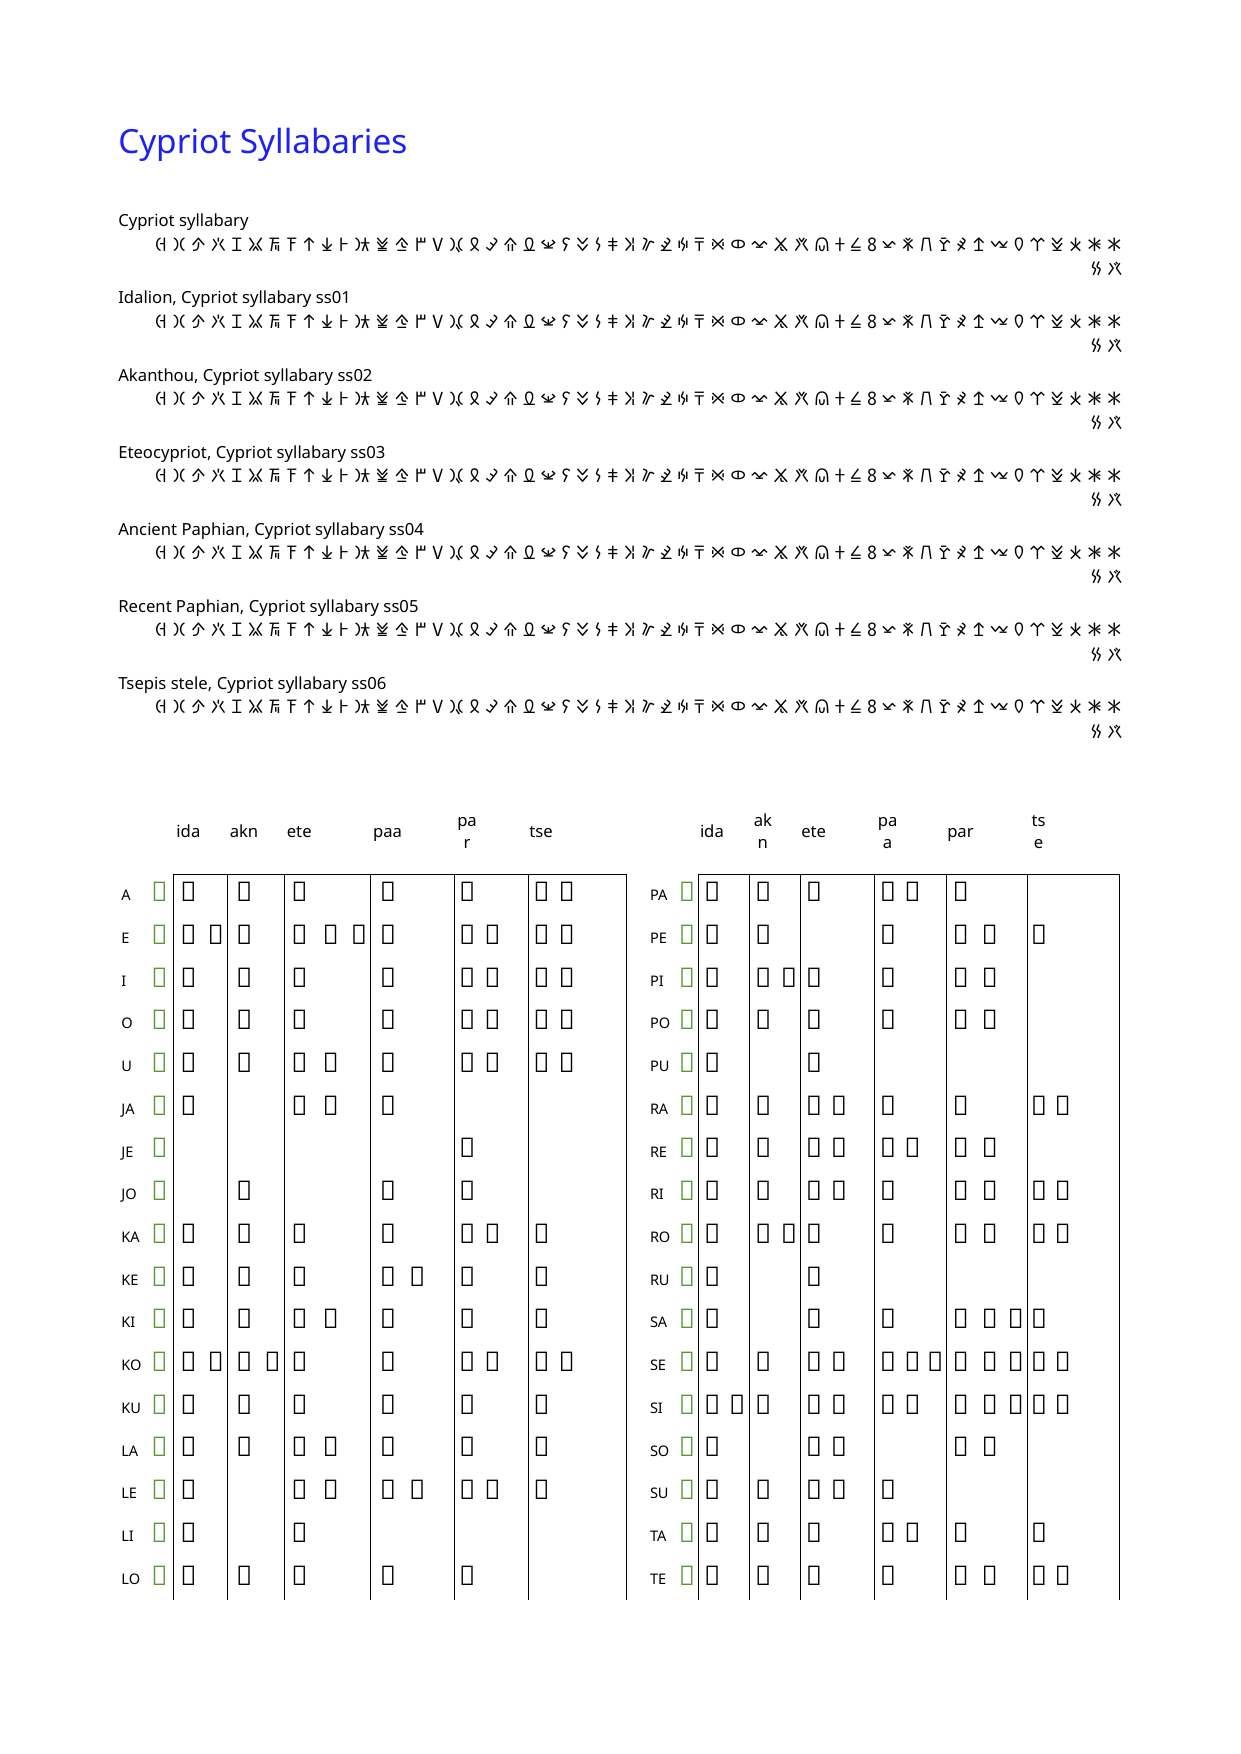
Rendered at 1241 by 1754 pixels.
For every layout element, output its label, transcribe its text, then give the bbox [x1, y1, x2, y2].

table_cell 𐠁 [480, 916, 504, 959]
table_cell 𐠏 [285, 1429, 314, 1472]
table_cell [947, 1258, 975, 1301]
table_cell 𐠤 [901, 1130, 923, 1173]
table_cell 𐠢 [675, 1045, 698, 1087]
table_cell [260, 1087, 284, 1130]
table_cell 𐠐 [174, 1472, 203, 1514]
table_cell 𐠡 [750, 1002, 777, 1044]
table_cell [228, 1472, 260, 1514]
table_cell [371, 1130, 404, 1173]
table_cell 𐠤 [947, 1130, 975, 1173]
table_cell [529, 1173, 554, 1215]
table_cell [827, 856, 850, 874]
table_cell 𐠌 [455, 1301, 479, 1343]
table_cell [875, 1258, 901, 1301]
table_cell 𐠒 [145, 1557, 173, 1600]
table_cell [725, 1002, 749, 1044]
table_cell [750, 1301, 777, 1343]
table_cell [260, 1386, 284, 1429]
table_header [1097, 805, 1119, 856]
table_cell [800, 856, 827, 874]
table_cell 𐠎 [228, 1386, 260, 1429]
table_cell 𐠋 [455, 1258, 479, 1301]
table_cell [204, 856, 227, 874]
table_cell [1074, 1045, 1097, 1087]
table_cell [850, 1429, 874, 1472]
table_cell [504, 1173, 528, 1215]
table_cell 𐠣 [875, 1087, 901, 1130]
table_cell 𐠨 [1028, 1301, 1050, 1343]
table_cell 𐠌 [145, 1301, 173, 1343]
table_cell [602, 875, 626, 916]
table_cell 𐠩 [924, 1344, 946, 1386]
table_cell [901, 1215, 923, 1258]
table_cell [1004, 1045, 1027, 1087]
table_cell 𐠣 [699, 1087, 725, 1130]
table_cell [627, 1386, 650, 1429]
table_cell [504, 1429, 528, 1472]
table_cell 𐠀 [529, 875, 554, 916]
table_cell [579, 1472, 602, 1514]
table_cell 𐠄 [371, 1045, 404, 1087]
table_cell [924, 875, 946, 916]
table_cell 𐠐 [405, 1472, 429, 1514]
table_cell 𐠤 [801, 1130, 827, 1173]
table_header [405, 805, 429, 856]
table_cell 𐠎 [174, 1386, 203, 1429]
table_cell [1028, 1429, 1050, 1472]
table_header ida [173, 805, 203, 856]
table_cell 𐠃 [529, 1002, 554, 1044]
table_cell [554, 1258, 578, 1301]
table_cell 𐠪 [875, 1386, 901, 1429]
table_cell 𐠁 [314, 916, 346, 959]
table_cell 𐠍 [174, 1344, 203, 1386]
table_cell 𐠩 [947, 1344, 975, 1386]
table_cell 𐠣 [1028, 1087, 1050, 1130]
table_cell 𐠦 [750, 1215, 777, 1258]
table_cell 𐠡 [947, 1002, 975, 1044]
table_cell 𐠒 [285, 1557, 314, 1600]
table_cell 𐠤 [750, 1130, 777, 1173]
table_cell 𐠣 [1050, 1087, 1074, 1130]
table_cell 𐠨 [1004, 1301, 1027, 1343]
table_cell [1074, 856, 1097, 874]
table_cell 𐠦 [801, 1215, 827, 1258]
table_cell [850, 1173, 874, 1215]
table_cell [975, 1472, 1004, 1514]
table_cell [314, 1173, 346, 1215]
table_cell [924, 1215, 946, 1258]
table_cell 𐠁 [455, 916, 479, 959]
table_cell 𐠫 [827, 1429, 850, 1472]
table_cell 𐠀 [455, 875, 479, 916]
table_cell SE [650, 1344, 674, 1386]
table_cell [947, 1045, 975, 1087]
table_cell [1097, 1344, 1119, 1386]
table_cell [827, 875, 850, 916]
table_header [1074, 805, 1097, 856]
table_cell [579, 916, 602, 959]
table_cell [204, 1386, 227, 1429]
table_cell 𐠆 [145, 1130, 173, 1173]
text Idalion, Cypriot syllabary ss01 [118, 286, 1122, 309]
table_cell [627, 1087, 650, 1130]
table_cell 𐠭 [947, 1514, 975, 1557]
table_cell [405, 875, 429, 916]
table_cell 𐠨 [675, 1301, 698, 1343]
table_header akn [749, 805, 777, 856]
table_cell [1004, 1514, 1027, 1557]
table_cell 𐠠 [801, 959, 827, 1002]
table_cell [602, 1344, 626, 1386]
table_cell [260, 1514, 284, 1557]
table_cell [579, 1344, 602, 1386]
table_cell 𐠂 [174, 959, 203, 1002]
table_cell [346, 1087, 370, 1130]
table_cell [504, 856, 528, 874]
text 𐠀 𐠁 𐠂 𐠃 𐠄 𐠅 𐠈 𐠊 𐠋 𐠌 𐠍 𐠎 𐠏 𐠐 𐠑 𐠒 𐠓 𐠔 𐠕 𐠖 𐠗 𐠘 𐠙 𐠚 𐠛 𐠜 𐠝 𐠞 𐠟 𐠠 𐠡 𐠢 𐠣 𐠤 𐠥 𐠦 𐠧 𐠨 𐠩 𐠪 𐠫 𐠬 𐠭 𐠮 𐠯 𐠰 𐠱 𐠲 𐠳 𐠴 𐠵 𐠷 𐠸 𐠼 𐠿 [118, 697, 1122, 746]
table_cell 𐠁 [529, 916, 554, 959]
table_cell [1028, 1045, 1050, 1087]
table_cell 𐠫 [947, 1429, 975, 1472]
table_cell 𐠬 [699, 1472, 725, 1514]
table_cell [405, 1429, 429, 1472]
table_cell 𐠂 [455, 959, 479, 1002]
table_cell [924, 1514, 946, 1557]
table_cell [554, 1087, 578, 1130]
table_cell PA [650, 874, 674, 916]
table_cell [924, 1258, 946, 1301]
table_cell [314, 1386, 346, 1429]
table_cell [1074, 1429, 1097, 1472]
table_cell RU [650, 1258, 674, 1301]
table_cell [1050, 916, 1074, 959]
table_cell [504, 1301, 528, 1343]
table_cell [174, 1130, 203, 1173]
table_cell 𐠮 [875, 1557, 901, 1600]
table_cell [480, 1258, 504, 1301]
table_cell 𐠅 [174, 1087, 203, 1130]
table_cell 𐠄 [314, 1045, 346, 1087]
table_cell [228, 1087, 260, 1130]
table_cell [429, 916, 454, 959]
table_cell [579, 1002, 602, 1044]
table_cell 𐠪 [827, 1386, 850, 1429]
table_cell [850, 1087, 874, 1130]
table_cell 𐠐 [145, 1472, 173, 1514]
table_cell [405, 1557, 429, 1600]
table_cell [405, 1215, 429, 1258]
table_cell 𐠁 [285, 916, 314, 959]
table_cell [602, 1002, 626, 1044]
table_cell JA [121, 1087, 145, 1130]
table_cell [429, 1258, 454, 1301]
table_cell 𐠋 [529, 1258, 554, 1301]
table_cell [602, 1173, 626, 1215]
table_cell [204, 1472, 227, 1514]
table_cell 𐠠 [875, 959, 901, 1002]
table_cell [924, 1557, 946, 1600]
table_cell PE [650, 916, 674, 959]
table_cell 𐠥 [801, 1173, 827, 1215]
table_cell [924, 1301, 946, 1343]
text 𐠀 𐠁 𐠂 𐠃 𐠄 𐠅 𐠈 𐠊 𐠋 𐠌 𐠍 𐠎 𐠏 𐠐 𐠑 𐠒 𐠓 𐠔 𐠕 𐠖 𐠗 𐠘 𐠙 𐠚 𐠛 𐠜 𐠝 𐠞 𐠟 𐠠 𐠡 𐠢 𐠣 𐠤 𐠥 𐠦 𐠧 𐠨 𐠩 𐠪 𐠫 𐠬 𐠭 𐠮 𐠯 𐠰 𐠱 𐠲 𐠳 𐠴 𐠵 𐠷 𐠸 𐠼 𐠿 [118, 388, 1122, 437]
table_cell RI [650, 1173, 674, 1215]
table_cell [627, 1301, 650, 1343]
table_cell [204, 1002, 227, 1044]
table_cell [1028, 1130, 1050, 1173]
table_cell [725, 1557, 749, 1600]
table_cell [850, 1215, 874, 1258]
table_cell 𐠡 [975, 1002, 1004, 1044]
table_cell [777, 1514, 800, 1557]
table_cell [1004, 959, 1027, 1002]
table_header [346, 805, 370, 856]
table_cell TE [650, 1557, 674, 1600]
table_cell [260, 916, 284, 959]
table_cell [429, 1173, 454, 1215]
table_cell [260, 1173, 284, 1215]
table_cell [975, 856, 1004, 874]
table_cell PU [650, 1045, 674, 1087]
table_cell [777, 1472, 800, 1514]
table_cell [429, 1514, 454, 1557]
table_cell [924, 1002, 946, 1044]
table_cell [627, 1344, 650, 1386]
table_cell [901, 959, 923, 1002]
table_cell [924, 1087, 946, 1130]
table_header [626, 805, 650, 856]
table_cell 𐠌 [371, 1301, 404, 1343]
table_cell 𐠈 [145, 1173, 173, 1215]
table_cell [228, 1130, 260, 1173]
table_cell [480, 1386, 504, 1429]
table_cell [725, 1429, 749, 1472]
table_header ete [800, 805, 827, 856]
table_cell [554, 1514, 578, 1557]
table_cell [1097, 1472, 1119, 1514]
table_cell 𐠪 [947, 1386, 975, 1429]
table_cell [1050, 1045, 1074, 1087]
table_cell [1074, 916, 1097, 959]
table_cell 𐠐 [371, 1472, 404, 1514]
table_cell 𐠧 [801, 1258, 827, 1301]
table_cell [602, 1429, 626, 1472]
table_cell 𐠪 [725, 1386, 749, 1429]
table_cell 𐠃 [480, 1002, 504, 1044]
table_cell [725, 1087, 749, 1130]
table_cell [947, 1472, 975, 1514]
table_cell [602, 1472, 626, 1514]
table_cell [346, 1472, 370, 1514]
table_cell [1097, 1429, 1119, 1472]
table_cell [1004, 1258, 1027, 1301]
table_cell [901, 1045, 923, 1087]
table_cell 𐠮 [947, 1557, 975, 1600]
table_cell [429, 1344, 454, 1386]
table_cell 𐠥 [699, 1173, 725, 1215]
table_cell [554, 1472, 578, 1514]
table_cell [504, 959, 528, 1002]
table_cell [1074, 1301, 1097, 1343]
table_cell [370, 856, 404, 874]
table_cell 𐠊 [480, 1215, 504, 1258]
table_cell 𐠊 [455, 1215, 479, 1258]
table_cell [602, 1087, 626, 1130]
table_cell [850, 1045, 874, 1087]
table_cell 𐠂 [145, 959, 173, 1002]
table_cell SO [650, 1429, 674, 1472]
table_header paa [874, 805, 901, 856]
table_cell 𐠄 [455, 1045, 479, 1087]
table_cell [602, 1386, 626, 1429]
table_cell KA [121, 1215, 145, 1258]
table_cell [285, 1130, 314, 1173]
table_cell 𐠋 [371, 1258, 404, 1301]
table_cell [1004, 916, 1027, 959]
table_cell 𐠢 [801, 1045, 827, 1087]
table_cell [1004, 875, 1027, 916]
table_cell [1050, 1429, 1074, 1472]
table_cell 𐠭 [675, 1514, 698, 1557]
table_cell [975, 1045, 1004, 1087]
table_cell [1097, 856, 1119, 874]
table_cell [1074, 1130, 1097, 1173]
table_cell [1097, 1386, 1119, 1429]
table_cell [627, 959, 650, 1002]
table_cell JE [121, 1130, 145, 1173]
table_cell [504, 1386, 528, 1429]
table_cell [314, 1557, 346, 1600]
table_cell [627, 1045, 650, 1087]
table_cell 𐠩 [827, 1344, 850, 1386]
table_cell 𐠤 [975, 1130, 1004, 1173]
table_cell [850, 856, 874, 874]
table_cell [777, 1002, 800, 1044]
table_cell [204, 1514, 227, 1557]
table_cell 𐠦 [947, 1215, 975, 1258]
table_cell [777, 856, 800, 874]
table_cell [777, 1301, 800, 1343]
table_cell [429, 1087, 454, 1130]
table_cell [901, 1087, 923, 1130]
table_cell [429, 1472, 454, 1514]
table_cell [1004, 1215, 1027, 1258]
table_cell [1028, 1258, 1050, 1301]
table_cell 𐠈 [228, 1173, 260, 1215]
table_cell 𐠐 [314, 1472, 346, 1514]
table_cell [346, 1429, 370, 1472]
table_cell [777, 1173, 800, 1215]
table_cell [504, 1472, 528, 1514]
table_cell 𐠪 [675, 1386, 698, 1429]
table_cell [901, 1173, 923, 1215]
table_cell [627, 1002, 650, 1044]
table_cell 𐠦 [675, 1215, 698, 1258]
table_header [204, 805, 227, 856]
table_cell [346, 1301, 370, 1343]
table_cell [777, 1258, 800, 1301]
table_cell 𐠎 [455, 1386, 479, 1429]
table_cell [504, 1002, 528, 1044]
table_cell [850, 1472, 874, 1514]
table_cell 𐠏 [455, 1429, 479, 1472]
table_cell 𐠤 [675, 1130, 698, 1173]
table_cell 𐠂 [480, 959, 504, 1002]
table_cell [1050, 1130, 1074, 1173]
table_cell 𐠃 [285, 1002, 314, 1044]
text 𐠀 𐠁 𐠂 𐠃 𐠄 𐠅 𐠈 𐠊 𐠋 𐠌 𐠍 𐠎 𐠏 𐠐 𐠑 𐠒 𐠓 𐠔 𐠕 𐠖 𐠗 𐠘 𐠙 𐠚 𐠛 𐠜 𐠝 𐠞 𐠟 𐠠 𐠡 𐠢 𐠣 𐠤 𐠥 𐠦 𐠧 𐠨 𐠩 𐠪 𐠫 𐠬 𐠭 𐠮 𐠯 𐠰 𐠱 𐠲 𐠳 𐠴 𐠵 𐠷 𐠸 𐠼 𐠿 [118, 543, 1122, 592]
table_cell 𐠬 [875, 1472, 901, 1514]
table_cell [405, 1130, 429, 1173]
table_cell [405, 1173, 429, 1215]
table_cell [579, 875, 602, 916]
table_cell KO [121, 1344, 145, 1386]
table_cell [1050, 959, 1074, 1002]
table_cell 𐠣 [947, 1087, 975, 1130]
table_cell [975, 875, 1004, 916]
table_cell 𐠥 [947, 1173, 975, 1215]
table_cell [480, 875, 504, 916]
table_cell [260, 1130, 284, 1173]
table_cell 𐠒 [371, 1557, 404, 1600]
table_cell 𐠮 [1028, 1557, 1050, 1600]
table_cell 𐠦 [1028, 1215, 1050, 1258]
table_cell [579, 1215, 602, 1258]
table_cell 𐠄 [174, 1045, 203, 1087]
table_cell [579, 1045, 602, 1087]
table_cell [228, 1514, 260, 1557]
table_cell 𐠣 [801, 1087, 827, 1130]
table_cell [480, 1130, 504, 1173]
table_cell [725, 1258, 749, 1301]
table_header [145, 805, 173, 856]
table_cell 𐠟 [975, 916, 1004, 959]
table_cell 𐠬 [750, 1472, 777, 1514]
table_cell 𐠁 [204, 916, 227, 959]
table_cell [284, 856, 314, 874]
table_cell [827, 1045, 850, 1087]
table_cell 𐠋 [174, 1258, 203, 1301]
table_cell 𐠍 [285, 1344, 314, 1386]
table_cell 𐠍 [480, 1344, 504, 1386]
table_cell [429, 1429, 454, 1472]
table_cell TA [650, 1514, 674, 1557]
table_cell [827, 1301, 850, 1343]
table_cell 𐠡 [801, 1002, 827, 1044]
table_cell I [121, 959, 145, 1002]
table_cell [173, 856, 203, 874]
table_cell 𐠂 [371, 959, 404, 1002]
table_cell [850, 1514, 874, 1557]
table_cell [528, 856, 554, 874]
table_cell [504, 1215, 528, 1258]
table_cell [1097, 1087, 1119, 1130]
table_cell [204, 1215, 227, 1258]
table_cell [627, 874, 650, 916]
table_cell [627, 1429, 650, 1472]
table_cell 𐠀 [174, 875, 203, 916]
table_cell [405, 1087, 429, 1130]
table_cell 𐠎 [145, 1386, 173, 1429]
table_cell [504, 1514, 528, 1557]
table_cell [924, 1386, 946, 1429]
table_cell 𐠬 [675, 1472, 698, 1514]
table_cell [827, 1002, 850, 1044]
table_cell KU [121, 1386, 145, 1429]
table_cell 𐠍 [529, 1344, 554, 1386]
table_cell [480, 1557, 504, 1600]
table_cell 𐠍 [455, 1344, 479, 1386]
table_cell 𐠌 [174, 1301, 203, 1343]
table_cell 𐠨 [699, 1301, 725, 1343]
table_header [975, 805, 1004, 856]
table_cell [554, 856, 578, 874]
table_cell 𐠧 [675, 1258, 698, 1301]
table_cell 𐠀 [285, 875, 314, 916]
table_cell [579, 1301, 602, 1343]
table_cell [405, 1514, 429, 1557]
table_cell [1097, 916, 1119, 959]
table_cell [1097, 1173, 1119, 1215]
table_cell 𐠌 [285, 1301, 314, 1343]
table_cell 𐠦 [1050, 1215, 1074, 1258]
table_cell 𐠐 [529, 1472, 554, 1514]
table_cell [777, 1045, 800, 1087]
table_cell [1074, 1344, 1097, 1386]
table_cell RA [650, 1087, 674, 1130]
table_cell 𐠦 [875, 1215, 901, 1258]
table_cell [1028, 875, 1050, 916]
table_cell [627, 916, 650, 959]
table_cell [260, 1002, 284, 1044]
table_cell [924, 1130, 946, 1173]
table_cell [314, 875, 346, 916]
table_cell [480, 1087, 504, 1130]
table_cell [579, 1258, 602, 1301]
table_cell [725, 959, 749, 1002]
table_cell [627, 1130, 650, 1173]
table_cell PI [650, 959, 674, 1002]
table_cell 𐠢 [699, 1045, 725, 1087]
table_cell 𐠮 [750, 1557, 777, 1600]
table_cell 𐠃 [554, 1002, 578, 1044]
table_cell [901, 1258, 923, 1301]
table_cell 𐠊 [285, 1215, 314, 1258]
table_cell [901, 1301, 923, 1343]
table_cell 𐠥 [750, 1173, 777, 1215]
table_cell [429, 1130, 454, 1173]
table_cell 𐠐 [285, 1472, 314, 1514]
table_cell [260, 1557, 284, 1600]
table_header [121, 805, 145, 856]
table_header [850, 805, 874, 856]
table_cell [627, 1215, 650, 1258]
table_cell 𐠪 [901, 1386, 923, 1429]
table_cell [346, 1514, 370, 1557]
table_cell 𐠠 [699, 959, 725, 1002]
table_header [554, 805, 578, 856]
table_cell [1097, 1301, 1119, 1343]
table_cell [1028, 1002, 1050, 1044]
table_cell [850, 959, 874, 1002]
table_cell [204, 1258, 227, 1301]
table_header par [454, 805, 479, 856]
table_cell [429, 856, 454, 874]
text Recent Paphian, Cypriot syllabary ss05 [118, 594, 1122, 617]
table_cell 𐠎 [529, 1386, 554, 1429]
table_cell 𐠥 [875, 1173, 901, 1215]
table_cell [504, 875, 528, 916]
table_cell [924, 1173, 946, 1215]
table_cell [850, 1386, 874, 1429]
table_cell 𐠪 [801, 1386, 827, 1429]
table_cell 𐠠 [777, 959, 800, 1002]
table_cell [480, 1514, 504, 1557]
table_cell [1050, 856, 1074, 874]
table_cell [204, 1429, 227, 1472]
table_cell [1097, 1130, 1119, 1173]
table_cell 𐠞 [947, 875, 975, 916]
table_cell [260, 1429, 284, 1472]
table_cell [946, 856, 975, 874]
table_cell 𐠄 [145, 1045, 173, 1087]
table_cell [554, 1386, 578, 1429]
table_cell [850, 1301, 874, 1343]
table_cell 𐠣 [750, 1087, 777, 1130]
table_cell 𐠩 [901, 1344, 923, 1386]
table_cell 𐠒 [174, 1557, 203, 1600]
table_cell 𐠏 [228, 1429, 260, 1472]
table_cell [480, 856, 504, 874]
table_cell 𐠊 [174, 1215, 203, 1258]
table_cell [529, 1514, 554, 1557]
table_cell SU [650, 1472, 674, 1514]
table_cell [346, 959, 370, 1002]
table_cell 𐠠 [750, 959, 777, 1002]
table_cell [145, 856, 173, 874]
table_cell [875, 1045, 901, 1087]
table_cell 𐠈 [455, 1173, 479, 1215]
table_cell 𐠑 [145, 1514, 173, 1557]
table_cell 𐠩 [1050, 1344, 1074, 1386]
table_cell 𐠞 [901, 875, 923, 916]
table_cell [626, 856, 650, 874]
table_header [901, 805, 923, 856]
table_cell [1074, 1087, 1097, 1130]
table_cell [429, 1301, 454, 1343]
table_header par [946, 805, 975, 856]
table_cell [901, 916, 923, 959]
table_cell [827, 1557, 850, 1600]
table_cell 𐠭 [901, 1514, 923, 1557]
table_cell [429, 959, 454, 1002]
table_cell 𐠠 [675, 959, 698, 1002]
table_cell 𐠫 [675, 1429, 698, 1472]
table_cell [314, 1215, 346, 1258]
table_cell 𐠭 [801, 1514, 827, 1557]
table_cell 𐠪 [975, 1386, 1004, 1429]
table_cell [204, 959, 227, 1002]
table_cell [260, 856, 284, 874]
table_cell [346, 1344, 370, 1386]
table_cell [602, 856, 626, 874]
table_cell [924, 1472, 946, 1514]
table_cell [405, 1344, 429, 1386]
table_cell 𐠄 [554, 1045, 578, 1087]
table_cell 𐠁 [145, 916, 173, 959]
table_cell [504, 1130, 528, 1173]
table_cell [579, 1386, 602, 1429]
text Cypriot Syllabaries [118, 118, 1122, 163]
table_cell [260, 1258, 284, 1301]
table_cell 𐠦 [777, 1215, 800, 1258]
table_cell [850, 875, 874, 916]
table_cell [1074, 875, 1097, 916]
table_cell [480, 1429, 504, 1472]
table_cell [602, 1130, 626, 1173]
table_cell 𐠟 [699, 916, 725, 959]
table_cell [627, 1173, 650, 1215]
table_cell [827, 1514, 850, 1557]
table_cell [346, 1557, 370, 1600]
table_cell [1074, 1173, 1097, 1215]
table_cell 𐠮 [801, 1557, 827, 1600]
table_cell [749, 856, 777, 874]
table_cell 𐠞 [750, 875, 777, 916]
table_cell 𐠏 [314, 1429, 346, 1472]
table_cell [579, 856, 602, 874]
table_cell 𐠩 [801, 1344, 827, 1386]
table_cell KI [121, 1301, 145, 1343]
table_cell 𐠋 [228, 1258, 260, 1301]
table_cell [504, 1557, 528, 1600]
table_cell [777, 1087, 800, 1130]
table_cell 𐠋 [145, 1258, 173, 1301]
table_cell [346, 1173, 370, 1215]
table_header [579, 805, 602, 856]
table_cell [602, 1514, 626, 1557]
table_cell [924, 856, 946, 874]
table_cell [627, 1514, 650, 1557]
table_cell 𐠃 [371, 1002, 404, 1044]
table_cell 𐠄 [529, 1045, 554, 1087]
table_cell [1074, 1258, 1097, 1301]
table_cell 𐠨 [947, 1301, 975, 1343]
table_cell 𐠃 [174, 1002, 203, 1044]
table_cell PO [650, 1002, 674, 1044]
table_cell 𐠮 [675, 1557, 698, 1600]
table_cell [875, 1429, 901, 1472]
table_header [1004, 805, 1027, 856]
table_cell [750, 1429, 777, 1472]
table_cell 𐠀 [554, 875, 578, 916]
table_cell [554, 1301, 578, 1343]
table_header [260, 805, 284, 856]
table_cell 𐠨 [975, 1301, 1004, 1343]
table_cell [725, 1215, 749, 1258]
table_cell [579, 1087, 602, 1130]
table_cell KE [121, 1258, 145, 1301]
table_cell [627, 1258, 650, 1301]
table_cell [346, 1130, 370, 1173]
table_cell [1097, 1557, 1119, 1600]
table_cell [1050, 1258, 1074, 1301]
table_header [504, 805, 528, 856]
table_cell [850, 1258, 874, 1301]
table_cell [699, 856, 725, 874]
table_cell [1004, 1130, 1027, 1173]
table_cell 𐠮 [1050, 1557, 1074, 1600]
table_cell 𐠃 [228, 1002, 260, 1044]
table_cell RE [650, 1130, 674, 1173]
table_cell [924, 1429, 946, 1472]
table_cell 𐠞 [675, 874, 698, 916]
table_cell [429, 1215, 454, 1258]
table_cell 𐠟 [1028, 916, 1050, 959]
table_cell 𐠁 [228, 916, 260, 959]
table_cell [371, 1514, 404, 1557]
table_cell [429, 1045, 454, 1087]
table_cell [725, 1472, 749, 1514]
table_cell [260, 1301, 284, 1343]
table_cell [346, 1215, 370, 1258]
table_cell [924, 1045, 946, 1087]
table_cell 𐠩 [975, 1344, 1004, 1386]
table_cell 𐠂 [554, 959, 578, 1002]
table_cell 𐠊 [228, 1215, 260, 1258]
table_cell 𐠥 [675, 1173, 698, 1215]
table_cell [1050, 1472, 1074, 1514]
table_cell [850, 1130, 874, 1173]
table_cell [1028, 959, 1050, 1002]
table_cell 𐠍 [260, 1344, 284, 1386]
table_cell [204, 1173, 227, 1215]
text Ancient Paphian, Cypriot syllabary ss04 [118, 517, 1122, 540]
table_cell [1074, 1557, 1097, 1600]
table_cell [1097, 1002, 1119, 1044]
table_cell [725, 916, 749, 959]
table_cell [405, 856, 429, 874]
table_cell 𐠍 [228, 1344, 260, 1386]
table_cell [1004, 856, 1027, 874]
table_cell [827, 1215, 850, 1258]
table_cell 𐠫 [699, 1429, 725, 1472]
table_cell 𐠠 [947, 959, 975, 1002]
table_cell [725, 1301, 749, 1343]
table_header paa [370, 805, 404, 856]
table_cell [455, 1087, 479, 1130]
table_cell 𐠦 [975, 1215, 1004, 1258]
table_header akn [227, 805, 260, 856]
table_cell 𐠋 [405, 1258, 429, 1301]
table_cell [1097, 959, 1119, 1002]
table_cell [121, 856, 145, 874]
table_cell [429, 875, 454, 916]
table_cell [725, 1045, 749, 1087]
table_cell 𐠩 [1028, 1344, 1050, 1386]
table_cell [725, 856, 749, 874]
table_cell [1004, 1472, 1027, 1514]
table_cell [1027, 856, 1050, 874]
table_cell [602, 1215, 626, 1258]
table_cell LE [121, 1472, 145, 1514]
table_cell E [121, 916, 145, 959]
table_header [1050, 805, 1074, 856]
text 𐠀 𐠁 𐠂 𐠃 𐠄 𐠅 𐠈 𐠊 𐠋 𐠌 𐠍 𐠎 𐠏 𐠐 𐠑 𐠒 𐠓 𐠔 𐠕 𐠖 𐠗 𐠘 𐠙 𐠚 𐠛 𐠜 𐠝 𐠞 𐠟 𐠠 𐠡 𐠢 𐠣 𐠤 𐠥 𐠦 𐠧 𐠨 𐠩 𐠪 𐠫 𐠬 𐠭 𐠮 𐠯 𐠰 𐠱 𐠲 𐠳 𐠴 𐠵 𐠷 𐠸 𐠼 𐠿 [118, 620, 1122, 669]
table_cell [204, 1045, 227, 1087]
table_cell 𐠄 [228, 1045, 260, 1087]
table_cell [405, 916, 429, 959]
table_cell [504, 1258, 528, 1301]
table_cell 𐠥 [1028, 1173, 1050, 1215]
table_cell [901, 1002, 923, 1044]
text Akanthou, Cypriot syllabary ss02 [118, 363, 1122, 386]
table_cell [1028, 1472, 1050, 1514]
table_cell [725, 1514, 749, 1557]
table_cell 𐠏 [371, 1429, 404, 1472]
table_cell [455, 1514, 479, 1557]
table_cell 𐠥 [827, 1173, 850, 1215]
table_cell 𐠊 [529, 1215, 554, 1258]
table_cell 𐠟 [947, 916, 975, 959]
table_cell 𐠞 [801, 875, 827, 916]
table_cell 𐠬 [827, 1472, 850, 1514]
table_cell LI [121, 1514, 145, 1557]
table_cell [429, 1386, 454, 1429]
table_cell [346, 875, 370, 916]
table_cell 𐠅 [145, 1087, 173, 1130]
table_cell [650, 856, 674, 874]
table_cell [504, 916, 528, 959]
table_cell [924, 916, 946, 959]
table_cell 𐠡 [675, 1002, 698, 1044]
table_cell 𐠞 [875, 875, 901, 916]
table_cell 𐠟 [750, 916, 777, 959]
table_cell [554, 1215, 578, 1258]
table_cell 𐠒 [228, 1557, 260, 1600]
table_cell [314, 1130, 346, 1173]
table_header [429, 805, 454, 856]
table_cell 𐠪 [1004, 1386, 1027, 1429]
table_cell [1004, 1557, 1027, 1600]
table_header tse [1027, 805, 1050, 856]
table_cell [602, 1258, 626, 1301]
table_cell 𐠏 [529, 1429, 554, 1472]
table_cell [1050, 1514, 1074, 1557]
table_cell 𐠏 [145, 1429, 173, 1472]
table_cell [975, 1258, 1004, 1301]
table_cell [204, 1130, 227, 1173]
table_cell [801, 916, 827, 959]
table_cell [777, 1386, 800, 1429]
table_cell 𐠍 [371, 1344, 404, 1386]
table_cell 𐠫 [801, 1429, 827, 1472]
table_cell [346, 1258, 370, 1301]
table_header [675, 805, 698, 856]
table_cell [850, 1002, 874, 1044]
table_cell 𐠬 [801, 1472, 827, 1514]
table_cell 𐠍 [145, 1344, 173, 1386]
table_cell LA [121, 1429, 145, 1472]
table_cell [480, 1173, 504, 1215]
table_cell U [121, 1045, 145, 1087]
table_cell 𐠭 [699, 1514, 725, 1557]
table_cell [554, 1557, 578, 1600]
table_cell 𐠧 [699, 1258, 725, 1301]
table_cell [1097, 1258, 1119, 1301]
table_cell 𐠍 [554, 1344, 578, 1386]
table_cell [777, 916, 800, 959]
table_header ete [284, 805, 314, 856]
table_cell [529, 1130, 554, 1173]
table_cell [227, 856, 260, 874]
table_cell 𐠆 [455, 1130, 479, 1173]
table_cell 𐠨 [801, 1301, 827, 1343]
table_header [777, 805, 800, 856]
table_cell [602, 1557, 626, 1600]
table_cell [1074, 1472, 1097, 1514]
table_cell [827, 1258, 850, 1301]
table_cell [405, 959, 429, 1002]
table_cell [1004, 1173, 1027, 1215]
table_cell [1097, 875, 1119, 916]
table_cell [504, 1344, 528, 1386]
table_cell A [121, 874, 145, 916]
table_cell [602, 1301, 626, 1343]
table_cell [579, 1173, 602, 1215]
table_cell [850, 1344, 874, 1386]
table_cell 𐠅 [314, 1087, 346, 1130]
table_cell [901, 1472, 923, 1514]
table_cell [874, 856, 901, 874]
text 𐠀 𐠁 𐠂 𐠃 𐠄 𐠅 𐠈 𐠊 𐠋 𐠌 𐠍 𐠎 𐠏 𐠐 𐠑 𐠒 𐠓 𐠔 𐠕 𐠖 𐠗 𐠘 𐠙 𐠚 𐠛 𐠜 𐠝 𐠞 𐠟 𐠠 𐠡 𐠢 𐠣 𐠤 𐠥 𐠦 𐠧 𐠨 𐠩 𐠪 𐠫 𐠬 𐠭 𐠮 𐠯 𐠰 𐠱 𐠲 𐠳 𐠴 𐠵 𐠷 𐠸 𐠼 𐠿 [118, 311, 1122, 360]
table_cell 𐠁 [554, 916, 578, 959]
table_cell 𐠂 [529, 959, 554, 1002]
text 𐠀 𐠁 𐠂 𐠃 𐠄 𐠅 𐠈 𐠊 𐠋 𐠌 𐠍 𐠎 𐠏 𐠐 𐠑 𐠒 𐠓 𐠔 𐠕 𐠖 𐠗 𐠘 𐠙 𐠚 𐠛 𐠜 𐠝 𐠞 𐠟 𐠠 𐠡 𐠢 𐠣 𐠤 𐠥 𐠦 𐠧 𐠨 𐠩 𐠪 𐠫 𐠬 𐠭 𐠮 𐠯 𐠰 𐠱 𐠲 𐠳 𐠴 𐠵 𐠷 𐠸 𐠼 𐠿 [118, 466, 1122, 514]
table_cell [285, 1173, 314, 1215]
table_cell [777, 1557, 800, 1600]
table_cell [554, 1173, 578, 1215]
table_cell [602, 916, 626, 959]
table_cell [1074, 1514, 1097, 1557]
table_cell [504, 1045, 528, 1087]
table_cell [1074, 1386, 1097, 1429]
table_cell 𐠌 [314, 1301, 346, 1343]
text Cypriot syllabary [118, 209, 1122, 232]
table_cell [346, 1045, 370, 1087]
table_cell [529, 1557, 554, 1600]
table_cell 𐠦 [699, 1215, 725, 1258]
table_cell O [121, 1002, 145, 1044]
table_cell [204, 1087, 227, 1130]
table_cell 𐠫 [975, 1429, 1004, 1472]
table_header [827, 805, 850, 856]
table_cell 𐠥 [1050, 1173, 1074, 1215]
table_cell 𐠐 [480, 1472, 504, 1514]
table_cell [777, 1130, 800, 1173]
table_cell [204, 875, 227, 916]
table_cell JO [121, 1173, 145, 1215]
table_cell [1050, 875, 1074, 916]
table_cell 𐠊 [145, 1215, 173, 1258]
table_cell 𐠀 [371, 875, 404, 916]
table_cell 𐠤 [699, 1130, 725, 1173]
table_cell 𐠈 [371, 1173, 404, 1215]
table_cell [1097, 1514, 1119, 1557]
table_cell [346, 1386, 370, 1429]
table_cell [1074, 1215, 1097, 1258]
table_cell [314, 1514, 346, 1557]
table_cell 𐠄 [285, 1045, 314, 1087]
table_cell 𐠏 [174, 1429, 203, 1472]
table_cell [1004, 1002, 1027, 1044]
table_cell [405, 1002, 429, 1044]
table_cell 𐠣 [675, 1087, 698, 1130]
table_cell 𐠍 [204, 1344, 227, 1386]
table_cell [314, 1258, 346, 1301]
table_cell SA [650, 1301, 674, 1343]
table_cell [627, 1557, 650, 1600]
table_cell [725, 1130, 749, 1173]
table_cell 𐠪 [1050, 1386, 1074, 1429]
table_cell 𐠮 [975, 1557, 1004, 1600]
table_cell [750, 1045, 777, 1087]
table_cell 𐠣 [827, 1087, 850, 1130]
table_cell 𐠁 [346, 916, 370, 959]
table_cell [204, 1301, 227, 1343]
table_header [725, 805, 749, 856]
table_cell 𐠠 [975, 959, 1004, 1002]
table_cell 𐠅 [371, 1087, 404, 1130]
table_header [924, 805, 946, 856]
table_cell [579, 1130, 602, 1173]
table_cell 𐠟 [875, 916, 901, 959]
table_cell [1097, 1045, 1119, 1087]
table_cell [725, 1173, 749, 1215]
table_cell [405, 1045, 429, 1087]
table_cell 𐠊 [371, 1215, 404, 1258]
table_cell 𐠂 [228, 959, 260, 1002]
table_cell [602, 1045, 626, 1087]
table_cell 𐠒 [455, 1557, 479, 1600]
table_cell 𐠄 [480, 1045, 504, 1087]
table_cell 𐠌 [529, 1301, 554, 1343]
table_cell 𐠃 [455, 1002, 479, 1044]
table_header tse [528, 805, 554, 856]
table_cell [924, 959, 946, 1002]
table_cell [405, 1301, 429, 1343]
table_header [650, 805, 674, 856]
table_cell [750, 1258, 777, 1301]
table_cell 𐠋 [285, 1258, 314, 1301]
table_cell 𐠥 [975, 1173, 1004, 1215]
table_cell [901, 856, 923, 874]
table_cell RO [650, 1215, 674, 1258]
table_cell 𐠨 [875, 1301, 901, 1343]
table_cell [314, 1002, 346, 1044]
table_cell 𐠞 [699, 875, 725, 916]
table_cell 𐠭 [1028, 1514, 1050, 1557]
table_cell [579, 1557, 602, 1600]
table_cell [260, 959, 284, 1002]
table_cell 𐠪 [750, 1386, 777, 1429]
table_cell 𐠅 [285, 1087, 314, 1130]
table_cell 𐠁 [371, 916, 404, 959]
table_cell [314, 1344, 346, 1386]
table_cell [260, 1215, 284, 1258]
table_cell 𐠩 [750, 1344, 777, 1386]
table_cell [260, 1045, 284, 1087]
table_cell [554, 1429, 578, 1472]
table_cell [579, 1429, 602, 1472]
table_cell 𐠁 [174, 916, 203, 959]
table_cell 𐠎 [371, 1386, 404, 1429]
table_header [314, 805, 346, 856]
table_cell [777, 1344, 800, 1386]
table_cell LO [121, 1557, 145, 1600]
table_cell 𐠑 [174, 1514, 203, 1557]
table_cell [777, 1429, 800, 1472]
table_cell [827, 916, 850, 959]
table_cell 𐠑 [285, 1514, 314, 1557]
table_cell 𐠡 [699, 1002, 725, 1044]
table_cell [579, 1514, 602, 1557]
table_cell 𐠂 [285, 959, 314, 1002]
table_header [602, 805, 626, 856]
table_cell [975, 1087, 1004, 1130]
table_cell [1004, 1087, 1027, 1130]
table_header [480, 805, 504, 856]
table_cell 𐠤 [827, 1130, 850, 1173]
table_cell [627, 1472, 650, 1514]
table_cell [346, 1002, 370, 1044]
table_cell [850, 1557, 874, 1600]
table_cell [1074, 1002, 1097, 1044]
table_cell 𐠩 [1004, 1344, 1027, 1386]
table_cell [260, 875, 284, 916]
table_cell 𐠩 [699, 1344, 725, 1386]
table_cell [405, 1386, 429, 1429]
table_cell [901, 1557, 923, 1600]
table_cell 𐠮 [699, 1557, 725, 1600]
table_cell 𐠩 [675, 1344, 698, 1386]
table_cell 𐠤 [875, 1130, 901, 1173]
table_cell [675, 856, 698, 874]
table_cell [454, 856, 479, 874]
table_cell [529, 1087, 554, 1130]
table_cell 𐠭 [750, 1514, 777, 1557]
table_cell [725, 1344, 749, 1386]
table_cell [975, 1514, 1004, 1557]
table_cell [850, 916, 874, 959]
table_cell [260, 1472, 284, 1514]
table_cell 𐠟 [675, 916, 698, 959]
table_cell [314, 856, 346, 874]
table_cell [480, 1301, 504, 1343]
table_cell [1097, 1215, 1119, 1258]
table_cell [204, 1557, 227, 1600]
table_cell 𐠃 [145, 1002, 173, 1044]
table_cell 𐠀 [228, 875, 260, 916]
table_cell [602, 959, 626, 1002]
table_cell [1074, 959, 1097, 1002]
table_cell [554, 1130, 578, 1173]
table_cell [346, 856, 370, 874]
table_cell [429, 1557, 454, 1600]
table_cell 𐠐 [455, 1472, 479, 1514]
table_cell [1050, 1002, 1074, 1044]
table_cell [174, 1173, 203, 1215]
table_cell [1004, 1429, 1027, 1472]
table_cell 𐠪 [699, 1386, 725, 1429]
text Tsepis stele, Cypriot syllabary ss06 [118, 671, 1122, 694]
table_cell [901, 1429, 923, 1472]
table_cell [725, 875, 749, 916]
table_cell [504, 1087, 528, 1130]
table_cell 𐠀 [145, 874, 173, 916]
table_cell 𐠌 [228, 1301, 260, 1343]
table_cell [827, 959, 850, 1002]
table_cell 𐠡 [875, 1002, 901, 1044]
table_cell [777, 875, 800, 916]
table_cell 𐠪 [1028, 1386, 1050, 1429]
table_header ida [699, 805, 725, 856]
table_cell [579, 959, 602, 1002]
table_cell 𐠎 [285, 1386, 314, 1429]
table_cell SI [650, 1386, 674, 1429]
table_cell [1050, 1301, 1074, 1343]
text Eteocypriot, Cypriot syllabary ss03 [118, 440, 1122, 463]
table_cell [429, 1002, 454, 1044]
table_cell [314, 959, 346, 1002]
table_cell 𐠩 [875, 1344, 901, 1386]
table_cell 𐠭 [875, 1514, 901, 1557]
text 𐠀 𐠁 𐠂 𐠃 𐠄 𐠅 𐠈 𐠊 𐠋 𐠌 𐠍 𐠎 𐠏 𐠐 𐠑 𐠒 𐠓 𐠔 𐠕 𐠖 𐠗 𐠘 𐠙 𐠚 𐠛 𐠜 𐠝 𐠞 𐠟 𐠠 𐠡 𐠢 𐠣 𐠤 𐠥 𐠦 𐠧 𐠨 𐠩 𐠪 𐠫 𐠬 𐠭 𐠮 𐠯 𐠰 𐠱 𐠲 𐠳 𐠴 𐠵 𐠷 𐠸 𐠼 𐠿 [118, 234, 1122, 283]
